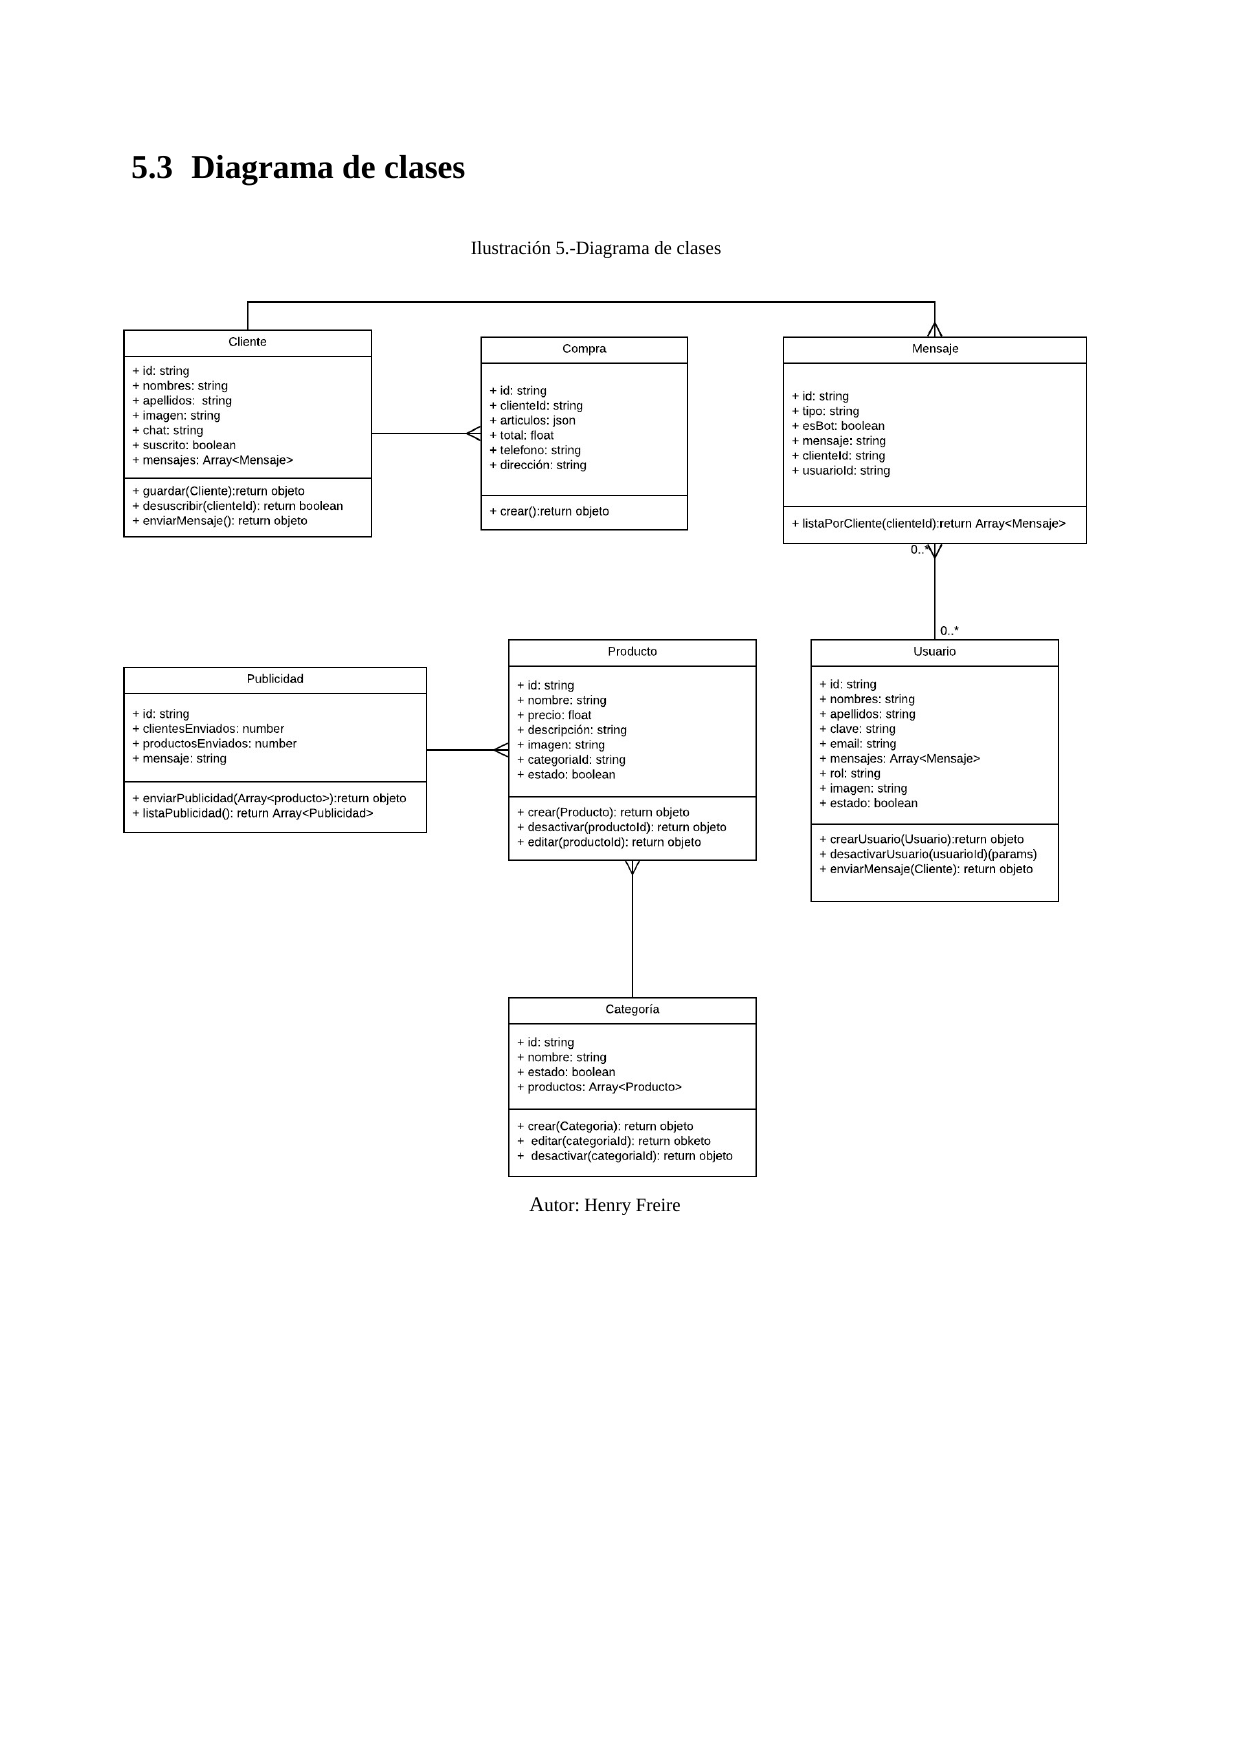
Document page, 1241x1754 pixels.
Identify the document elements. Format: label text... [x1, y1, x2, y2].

list Diagrama de clases [131, 147, 1194, 185]
text Ilustración 5.-Diagrama de clases [471, 237, 1194, 259]
picture [123, 301, 1087, 1177]
text Autor: Henry Freire [156, 1177, 1054, 1216]
